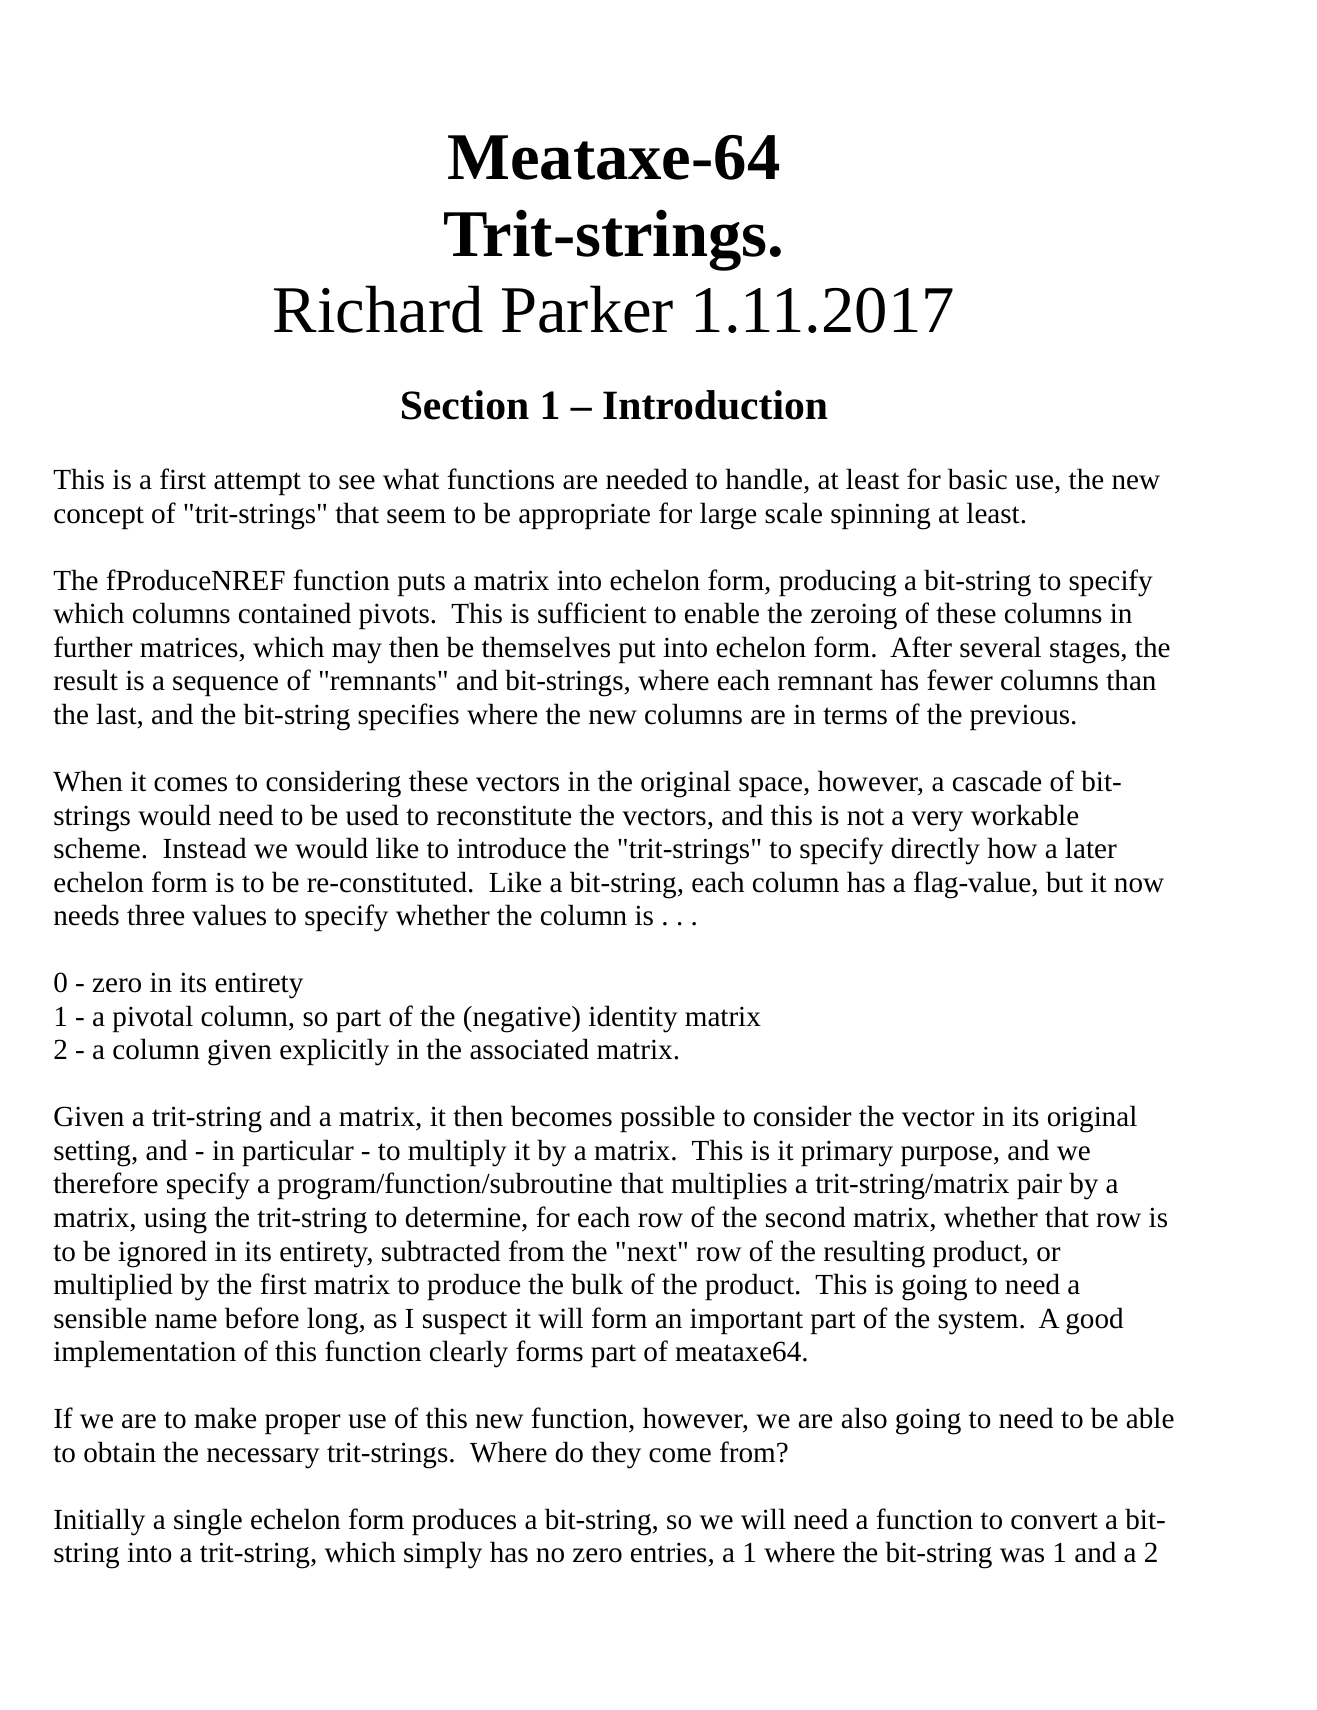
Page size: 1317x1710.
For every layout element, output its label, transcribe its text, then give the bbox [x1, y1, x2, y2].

text This is a first attempt to see what functions are needed to handle, at least for basic use, the new concept of "trit-strings" that seem to be appropriate for large scale spinning at least. [53, 462, 1174, 529]
text Section 1 – Introduction [53, 381, 1174, 429]
text 1 - a pivotal column, so part of the (negative) identity matrix [53, 999, 1174, 1032]
text Trit-strings. [53, 194, 1174, 271]
text 0 - zero in its entirety [53, 965, 1174, 999]
text Initially a single echelon form produces a bit-string, so we will need a function to convert a bit-string into a trit-string, which simply has no zero entries, a 1 where the bit-string was 1 and a 2 [53, 1502, 1174, 1569]
text The fProduceNREF function puts a matrix into echelon form, producing a bit-string to specify which columns contained pivots. This is sufficient to enable the zeroing of these columns in further matrices, which may then be themselves put into echelon form. After several stages, the result is a sequence of "remnants" and bit-strings, where each remnant has fewer columns than the last, and the bit-string specifies where the new columns are in terms of the previous. [53, 563, 1174, 731]
text If we are to make proper use of this new function, however, we are also going to need to be able to obtain the necessary trit-strings. Where do they come from? [53, 1401, 1174, 1468]
text 2 - a column given explicitly in the associated matrix. [53, 1032, 1174, 1066]
text When it comes to considering these vectors in the original space, however, a cascade of bit-strings would need to be used to reconstitute the vectors, and this is not a very workable scheme. Instead we would like to introduce the "trit-strings" to specify directly how a later echelon form is to be re-constituted. Like a bit-string, each column has a flag-value, but it now needs three values to specify whether the column is . . . [53, 764, 1174, 932]
text Given a trit-string and a matrix, it then becomes possible to consider the vector in its original setting, and - in particular - to multiply it by a matrix. This is it primary purpose, and we therefore specify a program/function/subroutine that multiplies a trit-string/matrix pair by a matrix, using the trit-string to determine, for each row of the second matrix, whether that row is to be ignored in its entirety, subtracted from the "next" row of the resulting product, or multiplied by the first matrix to produce the bulk of the product. This is going to need a sensible name before long, as I suspect it will form an important part of the system. A good implementation of this function clearly forms part of meataxe64. [53, 1099, 1174, 1368]
text Meataxe-64 [53, 117, 1174, 194]
text Richard Parker 1.11.2017 [53, 271, 1174, 347]
